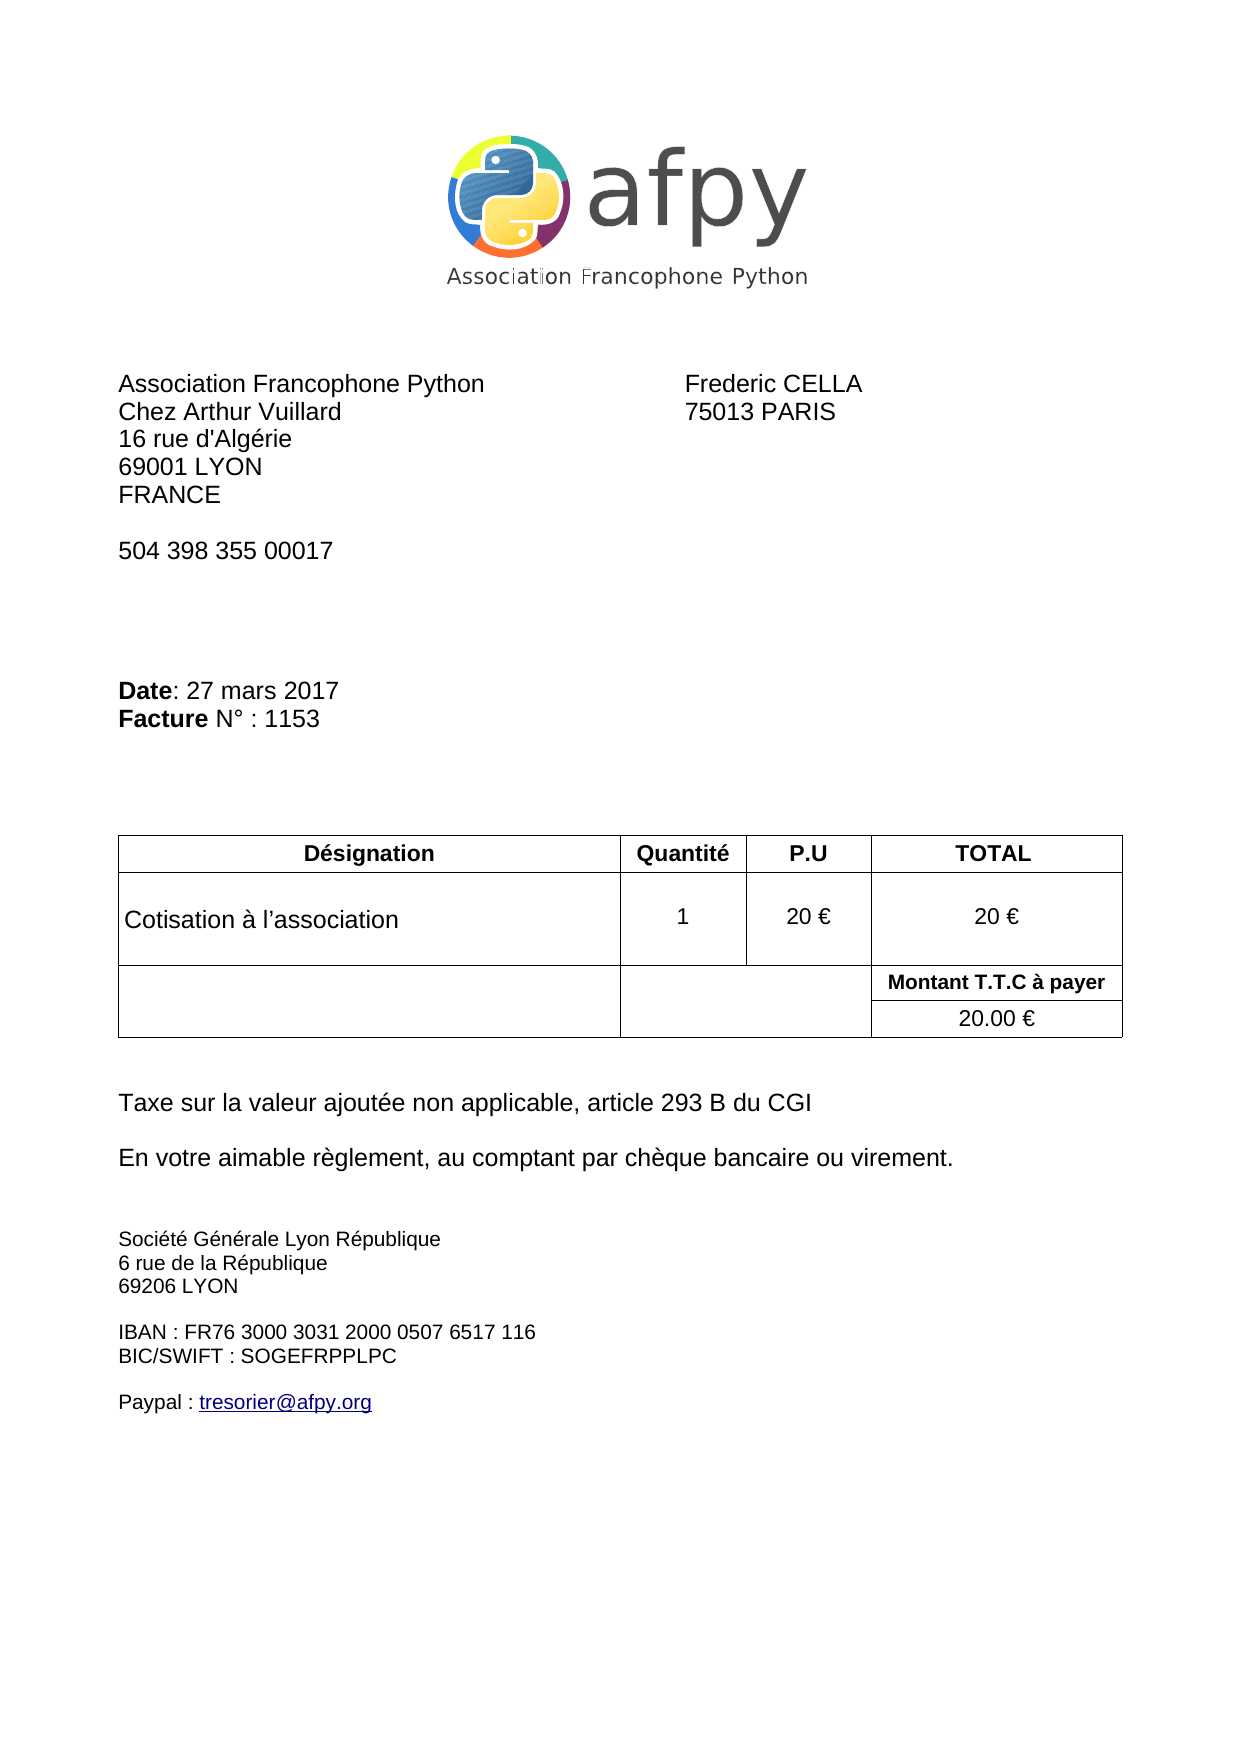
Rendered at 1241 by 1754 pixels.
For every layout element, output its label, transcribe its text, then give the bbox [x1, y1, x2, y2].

table_cell 1 [621, 873, 746, 965]
table_cell 20 € [747, 873, 871, 965]
text BIC/SWIFT : SOGEFRPPLPC [118, 1344, 1122, 1367]
table_header TOTAL [872, 836, 1122, 872]
table_header Quantité [621, 836, 746, 872]
table_header Désignation [119, 836, 620, 872]
table_header [621, 966, 871, 1037]
table_cell [685, 565, 1122, 593]
table_cell 20 € [872, 873, 1122, 965]
text Société Générale Lyon République [118, 1228, 1122, 1251]
table_cell Cotisation à l’association [119, 873, 620, 965]
text Date: 27 mars 2017 [118, 676, 1122, 704]
text Taxe sur la valeur ajoutée non applicable, article 293 B du CGI [118, 1088, 1122, 1116]
text En votre aimable règlement, au comptant par chèque bancaire ou virement. [118, 1144, 1122, 1172]
text IBAN : FR76 3000 3031 2000 0507 6517 116 [118, 1321, 1122, 1344]
table_cell [118, 565, 535, 593]
text Facture N° : 1153 [118, 704, 1122, 732]
table_header [119, 966, 620, 1037]
table_cell 20,00 € [872, 1001, 1122, 1037]
text 6 rue de la République [118, 1251, 1122, 1274]
text 69206 LYON [118, 1274, 1122, 1298]
text Paypal : tresorier@afpy.org [118, 1391, 1122, 1414]
table_header Frederic CELLA 75013 PARIS [685, 369, 1122, 565]
table_cell [535, 565, 684, 593]
table_header [535, 369, 684, 565]
table_header Association Francophone Python Chez Arthur Vuillard 16 rue d'Algérie 69001 LYON FRANCE 504 398 355 00017 [118, 369, 535, 565]
table_header P.U [747, 836, 871, 872]
table_header Montant T.T.C à payer [872, 966, 1122, 1000]
